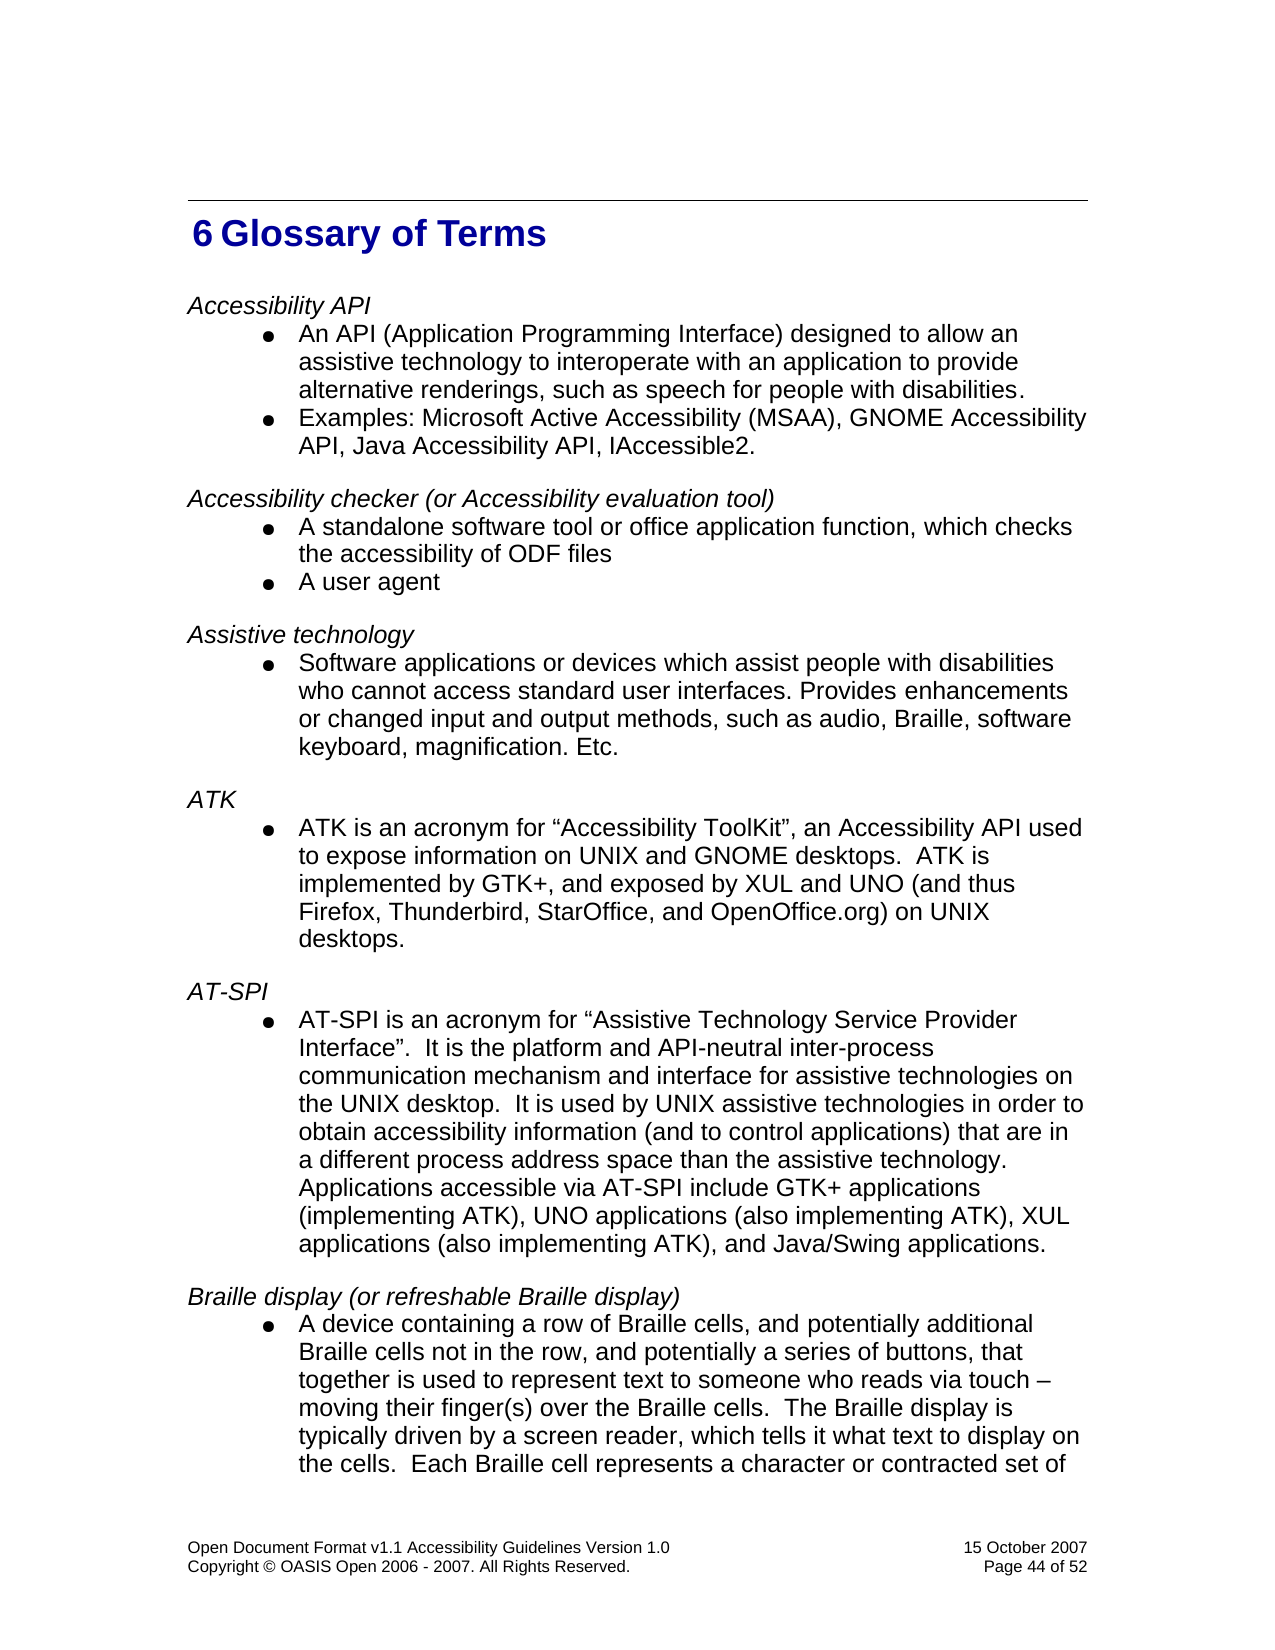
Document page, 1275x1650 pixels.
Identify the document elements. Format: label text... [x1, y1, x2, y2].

title Braille display (or refreshable Braille display) [187, 1282, 1088, 1310]
list A standalone software tool or office application function, which checks the accessibility of ODF files [261, 512, 1088, 568]
title ATK [187, 786, 1088, 814]
list A user agent [261, 568, 1088, 596]
title Accessibility API [187, 292, 1088, 320]
list Software applications or devices which assist people with disabilities who cannot access standard user interfaces. Provides enhancements or changed input and output methods, such as audio, Braille, software keyboard, magnification. Etc. [261, 649, 1088, 761]
subtitle Glossary of Terms [187, 201, 1088, 254]
list AT-SPI is an acronym for “Assistive Technology Service Provider Interface”. It is the platform and API-neutral inter-process communication mechanism and interface for assistive technologies on the UNIX desktop. It is used by UNIX assistive technologies in order to obtain accessibility information (and to control applications) that are in a different process address space than the assistive technology. Applications accessible via AT-SPI include GTK+ applications (implementing ATK), UNO applications (also implementing ATK), XUL applications (also implementing ATK), and Java/Swing applications. [261, 1006, 1088, 1257]
title Accessibility checker (or Accessibility evaluation tool) [187, 484, 1088, 512]
title Assistive technology [187, 621, 1088, 649]
list Examples: Microsoft Active Accessibility (MSAA), GNOME Accessibility API, Java Accessibility API, IAccessible2. [261, 404, 1088, 459]
list An API (Application Programming Interface) designed to allow an assistive technology to interoperate with an application to provide alternative renderings, such as speech for people with disabilities. [261, 320, 1088, 404]
title AT-SPI [187, 978, 1088, 1006]
list ATK is an acronym for “Accessibility ToolKit”, an Accessibility API used to expose information on UNIX and GNOME desktops. ATK is implemented by GTK+, and exposed by XUL and UNO (and thus Firefox, Thunderbird, StarOffice, and OpenOffice.org) on UNIX desktops. [261, 814, 1088, 953]
list A device containing a row of Braille cells, and potentially additional Braille cells not in the row, and potentially a series of buttons, that together is used to represent text to someone who reads via touch – moving their finger(s) over the Braille cells. The Braille display is typically driven by a screen reader, which tells it what text to display on the cells. Each Braille cell represents a character or contracted set of [261, 1310, 1088, 1478]
